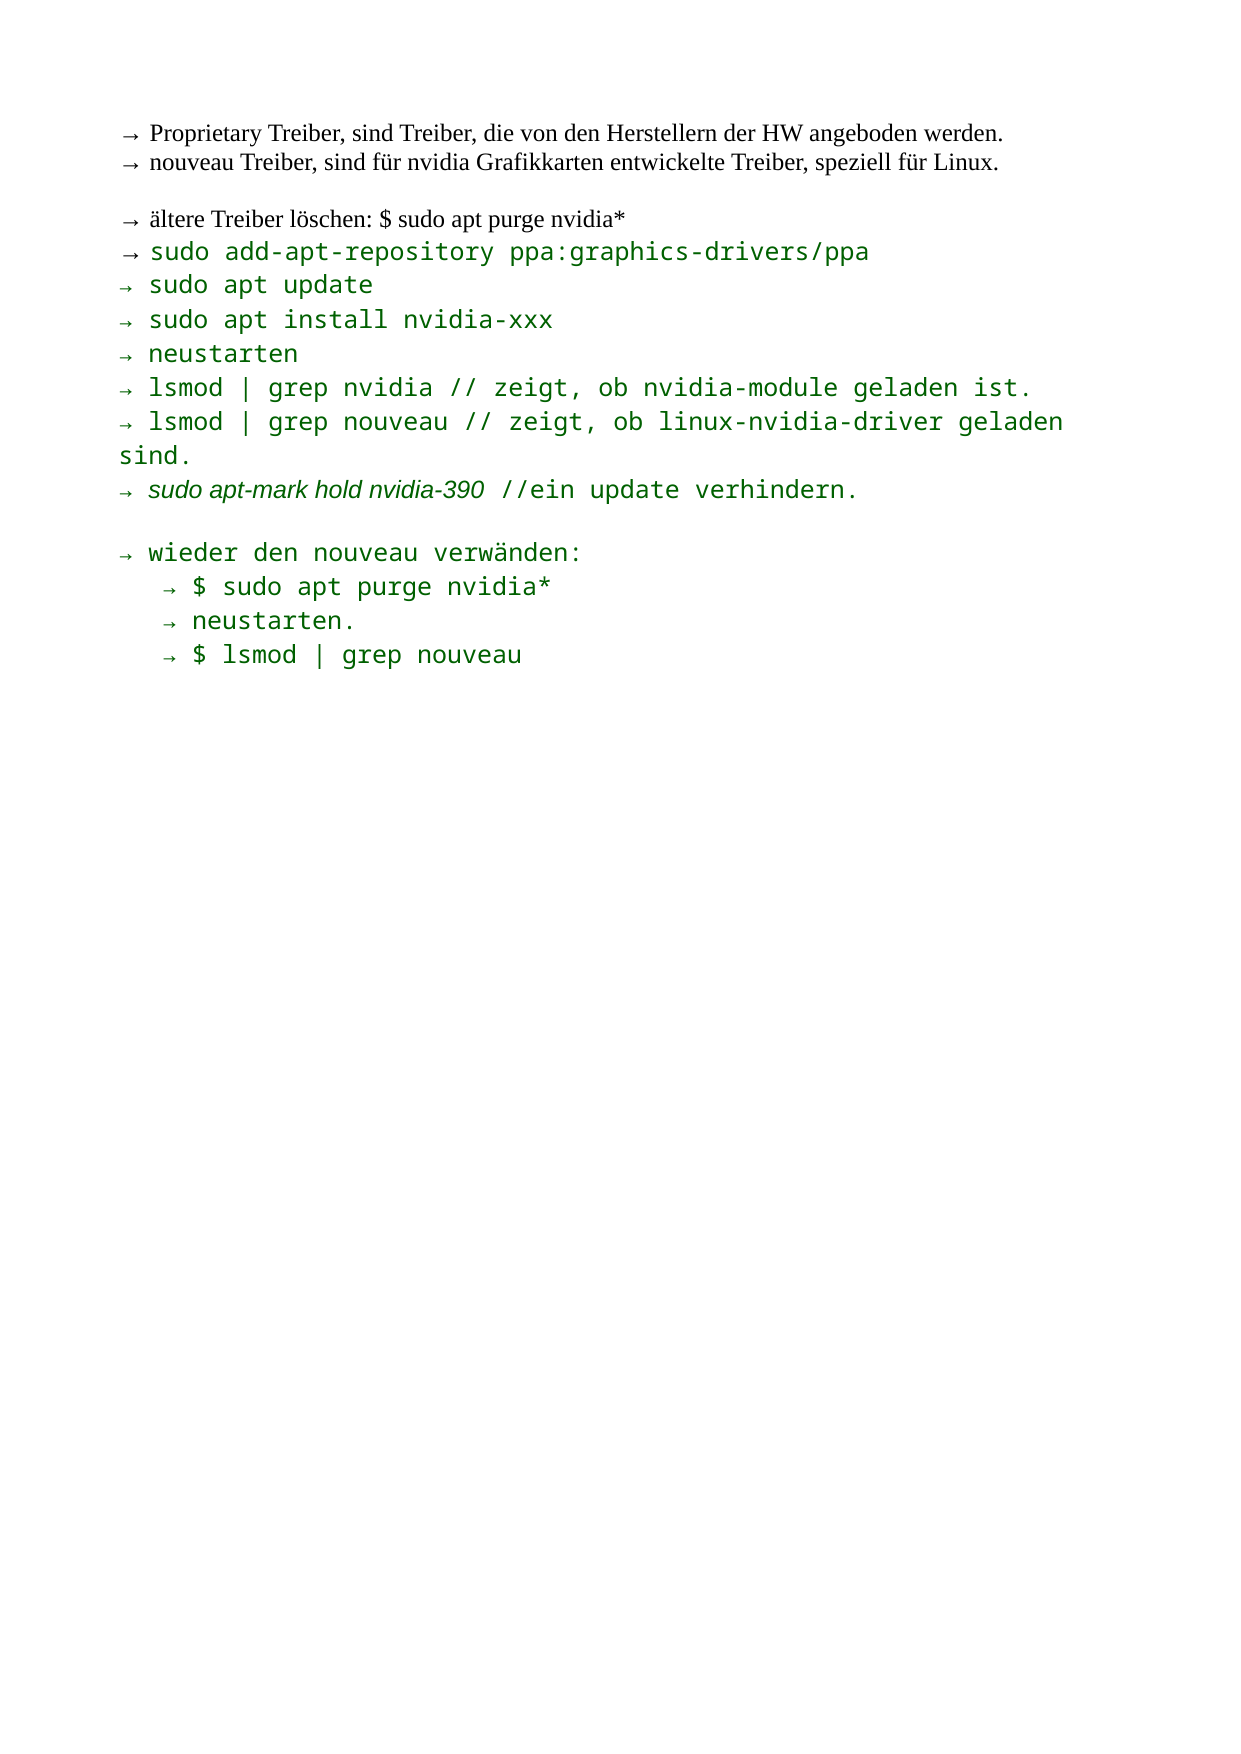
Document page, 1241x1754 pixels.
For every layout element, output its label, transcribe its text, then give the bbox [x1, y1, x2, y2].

text → sudo apt-mark hold nvidia-390 //ein update verhindern. [118, 472, 1122, 506]
text → lsmod | grep nouveau // zeigt, ob linux-nvidia-driver geladen sind. [118, 403, 1122, 472]
text → nouveau Treiber, sind für nvidia Grafikkarten entwickelte Treiber, speziell für Linux. [118, 147, 1122, 176]
text → lsmod | grep nvidia // zeigt, ob nvidia-module geladen ist. [118, 369, 1122, 403]
text → sudo apt update [118, 267, 1122, 301]
text → sudo add-apt-repository ppa:graphics-drivers/ppa [118, 233, 1122, 267]
text → $ sudo apt purge nvidia* [118, 568, 1122, 602]
text → neustarten. [118, 602, 1122, 637]
text → $ lsmod | grep nouveau [118, 637, 1122, 671]
text → neustarten [118, 335, 1122, 369]
text → ältere Treiber löschen: $ sudo apt purge nvidia* [118, 204, 1122, 233]
text → sudo apt install nvidia-xxx [118, 301, 1122, 335]
text → wieder den nouveau verwänden: [118, 534, 1122, 568]
text → Proprietary Treiber, sind Treiber, die von den Herstellern der HW angeboden werden. [118, 118, 1122, 147]
